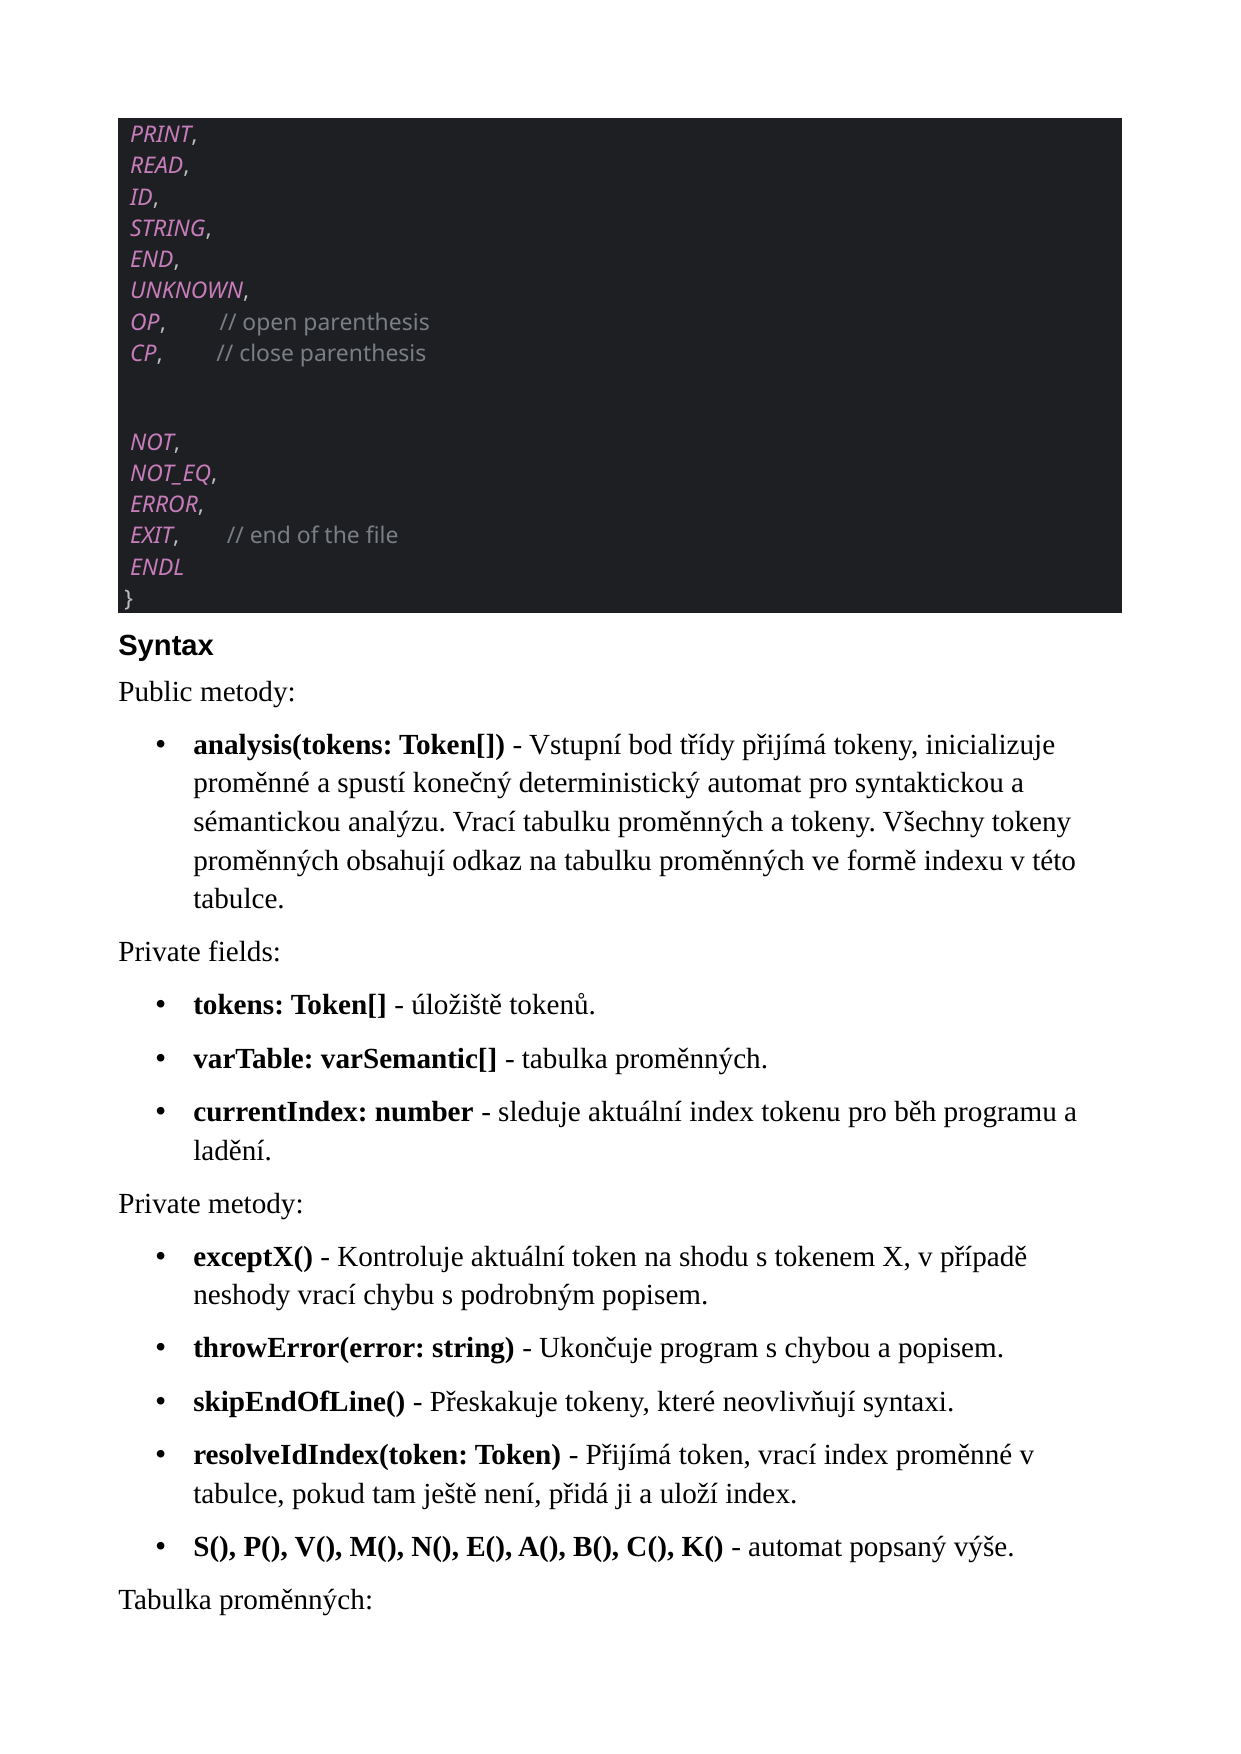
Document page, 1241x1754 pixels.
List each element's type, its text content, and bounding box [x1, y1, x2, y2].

text Public metody: [118, 674, 1122, 707]
text Private fields: [118, 934, 1122, 968]
subtitle Syntax [118, 628, 1122, 661]
list analysis(tokens: Token[]) - Vstupní bod třídy přijímá tokeny, inicializuje proměnné a spustí konečný deterministický automat pro syntaktickou a sémantickou analýzu. Vrací tabulku proměnných a tokeny. Všechny tokeny proměnných obsahují odkaz na tabulku proměnných ve formě indexu v této tabulce. [156, 727, 1122, 915]
list resolveIdIndex(token: Token) - Přijímá token, vrací index proměnné v tabulce, pokud tam ještě není, přidá ji a uloží index. [156, 1437, 1122, 1509]
text NOT, NOT_EQ, ERROR, EXIT, // end of the file ENDL } [118, 394, 1122, 613]
list S(), P(), V(), M(), N(), E(), A(), B(), C(), K() - automat popsaný výše. [156, 1529, 1122, 1562]
list throwError(error: string) - Ukončuje program s chybou a popisem. [156, 1331, 1122, 1364]
list varTable: varSemantic[] - tabulka proměnných. [156, 1041, 1122, 1074]
text Tabulka proměnných: [118, 1582, 1122, 1616]
text PRINT, READ, ID, STRING, END, UNKNOWN, OP, // open parenthesis CP, // close parenthesis [118, 118, 1122, 368]
list exceptX() - Kontroluje aktuální token na shodu s tokenem X, v případě neshody vrací chybu s podrobným popisem. [156, 1239, 1122, 1311]
list currentIndex: number - sleduje aktuální index tokenu pro běh programu a ladění. [156, 1094, 1122, 1166]
text Private metody: [118, 1186, 1122, 1219]
list skipEndOfLine() - Přeskakuje tokeny, které neovlivňují syntaxi. [156, 1384, 1122, 1417]
list tokens: Token[] - úložiště tokenů. [156, 987, 1122, 1021]
